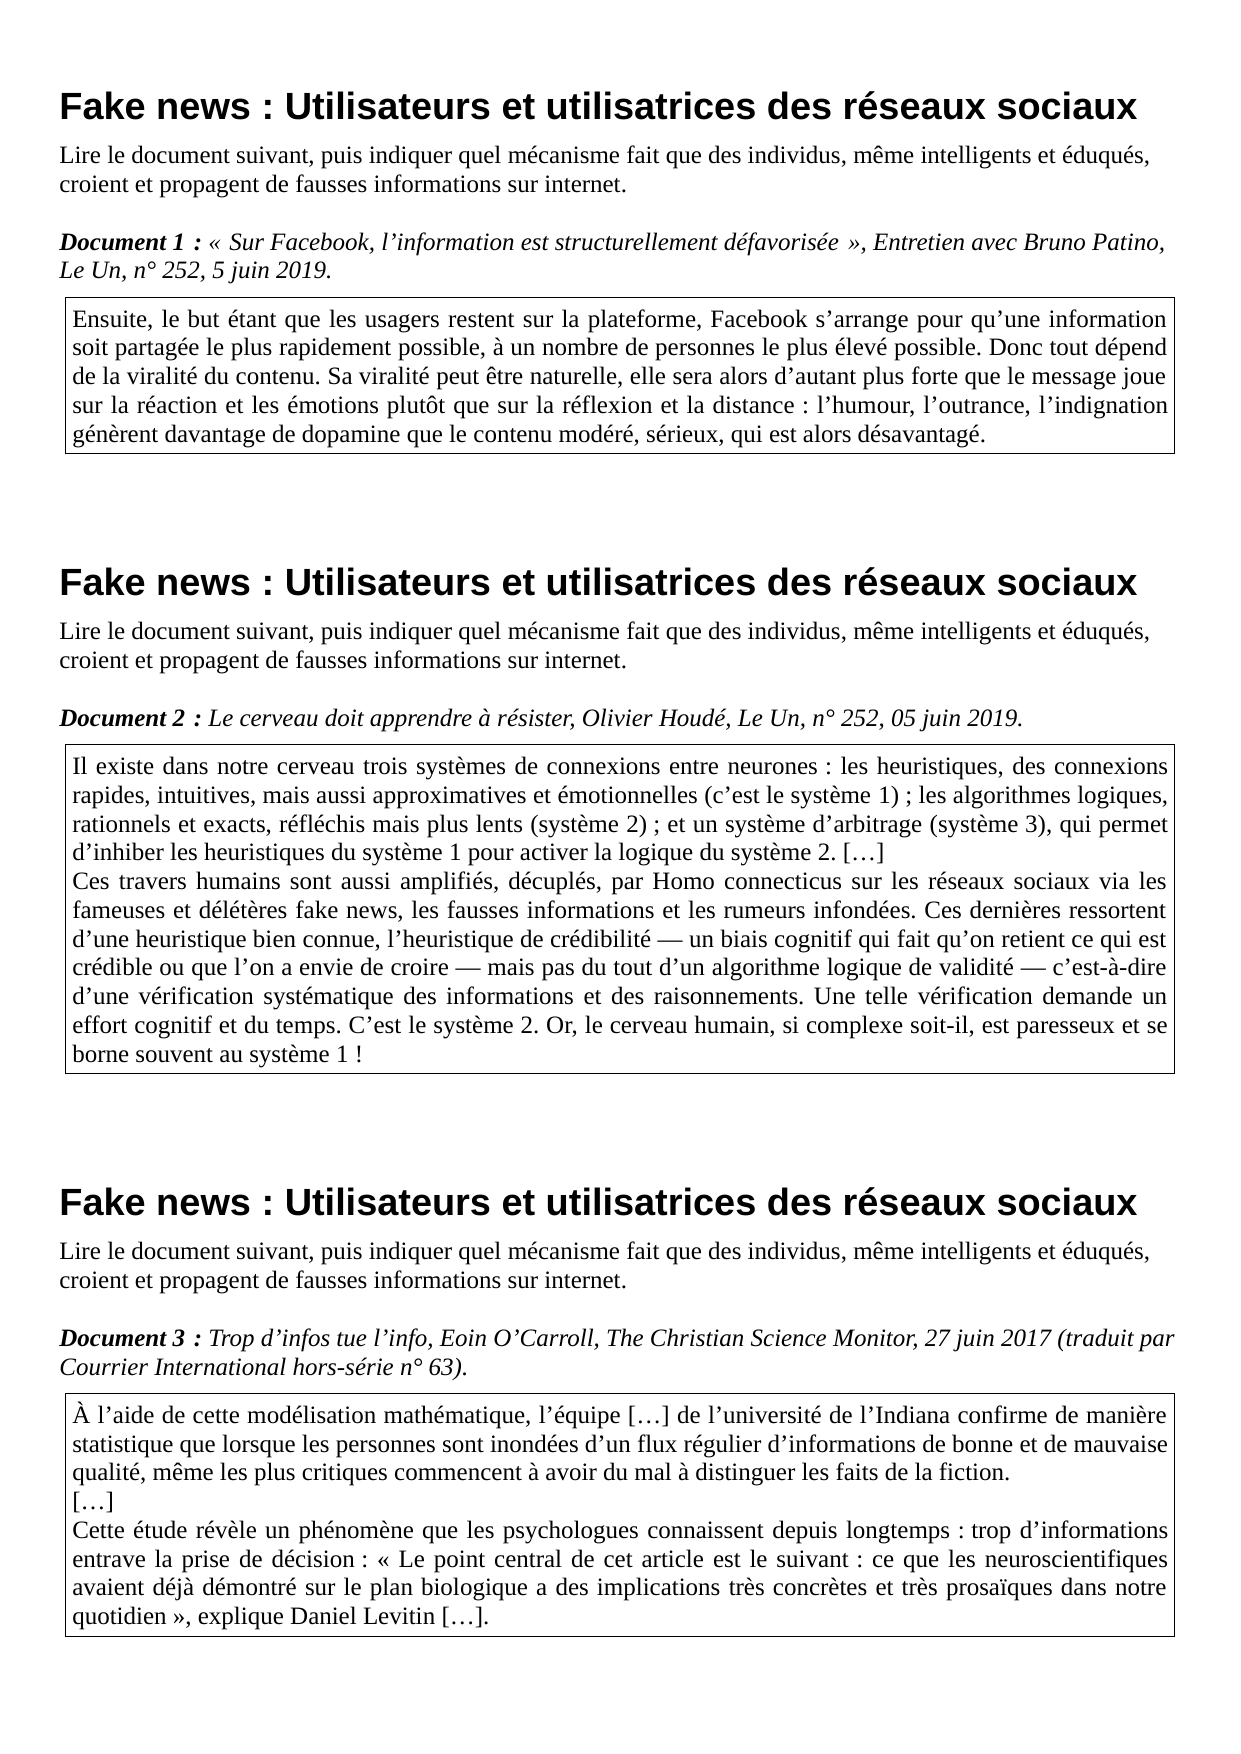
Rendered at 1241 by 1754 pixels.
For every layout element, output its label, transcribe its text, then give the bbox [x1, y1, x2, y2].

subtitle Fake news : Utilisateurs et utilisatrices des réseaux sociaux [59, 560, 1181, 604]
text Lire le document suivant, puis indiquer quel mécanisme fait que des individus, même intelligents et éduqués, croient et propagent de fausses informations sur internet. [59, 616, 1181, 674]
subtitle Fake news : Utilisateurs et utilisatrices des réseaux sociaux [59, 84, 1181, 127]
text Ces travers humains sont aussi amplifiés, décuplés, par Homo connecticus sur les réseaux sociaux via les fameuses et délétères fake news, les fausses informations et les rumeurs infondées. Ces dernières ressortent d’une heuristique bien connue, l’heuristique de crédibilité — un biais cognitif qui fait qu’on retient ce qui est crédible ou que l’on a envie de croire — mais pas du tout d’un algorithme logique de validité — c’est-à-dire d’une vérification systématique des informations et des raisonnements. Une telle vérification demande un effort cognitif et du temps. C’est le système 2. Or, le cerveau humain, si complexe soit-il, est paresseux et se borne souvent au système 1 ! [66, 859, 1174, 1073]
text À l’aide de cette modélisation mathématique, l’équipe […] de l’université de l’Indiana confirme de manière statistique que lorsque les personnes sont inondées d’un flux régulier d’informations de bonne et de mauvaise qualité, même les plus critiques commencent à avoir du mal à distinguer les faits de la fiction. [66, 1394, 1174, 1479]
text Il existe dans notre cerveau trois systèmes de connexions entre neurones : les heuristiques, des connexions rapides, intuitives, mais aussi approximatives et émotionnelles (c’est le système 1) ; les algorithmes logiques, rationnels et exacts, réfléchis mais plus lents (système 2) ; et un système d’arbitrage (système 3), qui permet d’inhiber les heuristiques du système 1 pour activer la logique du système 2. […] [66, 745, 1174, 859]
text Document 3 : Trop d’infos tue l’info, Eoin O’Carroll, The Christian Science Monitor, 27 juin 2017 (traduit par Courrier International hors-série n° 63). [59, 1323, 1181, 1381]
text Ensuite, le but étant que les usagers restent sur la plateforme, Facebook s’arrange pour qu’une information soit partagée le plus rapidement possible, à un nombre de personnes le plus élevé possible. Donc tout dépend de la viralité du contenu. Sa viralité peut être naturelle, elle sera alors d’autant plus forte que le message joue sur la réaction et les émotions plutôt que sur la réflexion et la distance : l’humour, l’outrance, l’indignation génèrent davantage de dopamine que le contenu modéré, sérieux, qui est alors désavantagé. [66, 298, 1174, 453]
text Lire le document suivant, puis indiquer quel mécanisme fait que des individus, même intelligents et éduqués, croient et propagent de fausses informations sur internet. [59, 1236, 1181, 1294]
text Lire le document suivant, puis indiquer quel mécanisme fait que des individus, même intelligents et éduqués, croient et propagent de fausses informations sur internet. [59, 140, 1181, 197]
subtitle Fake news : Utilisateurs et utilisatrices des réseaux sociaux [59, 1180, 1181, 1224]
text Document 2 : Le cerveau doit apprendre à résister, Olivier Houdé, Le Un, n° 252, 05 juin 2019. [59, 703, 1181, 732]
text Document 1 : « Sur Facebook, l’information est structurellement défavorisée », Entretien avec Bruno Patino, Le Un, n° 252, 5 juin 2019. [59, 227, 1181, 284]
text Cette étude révèle un phénomène que les psychologues connaissent depuis longtemps : trop d’informations entrave la prise de décision : « Le point central de cet article est le suivant : ce que les neuroscientifiques avaient déjà démontré sur le plan biologique a des implications très concrètes et très prosaïques dans notre quotidien », explique Daniel Levitin […]. [66, 1508, 1174, 1636]
text […] [66, 1479, 1174, 1508]
